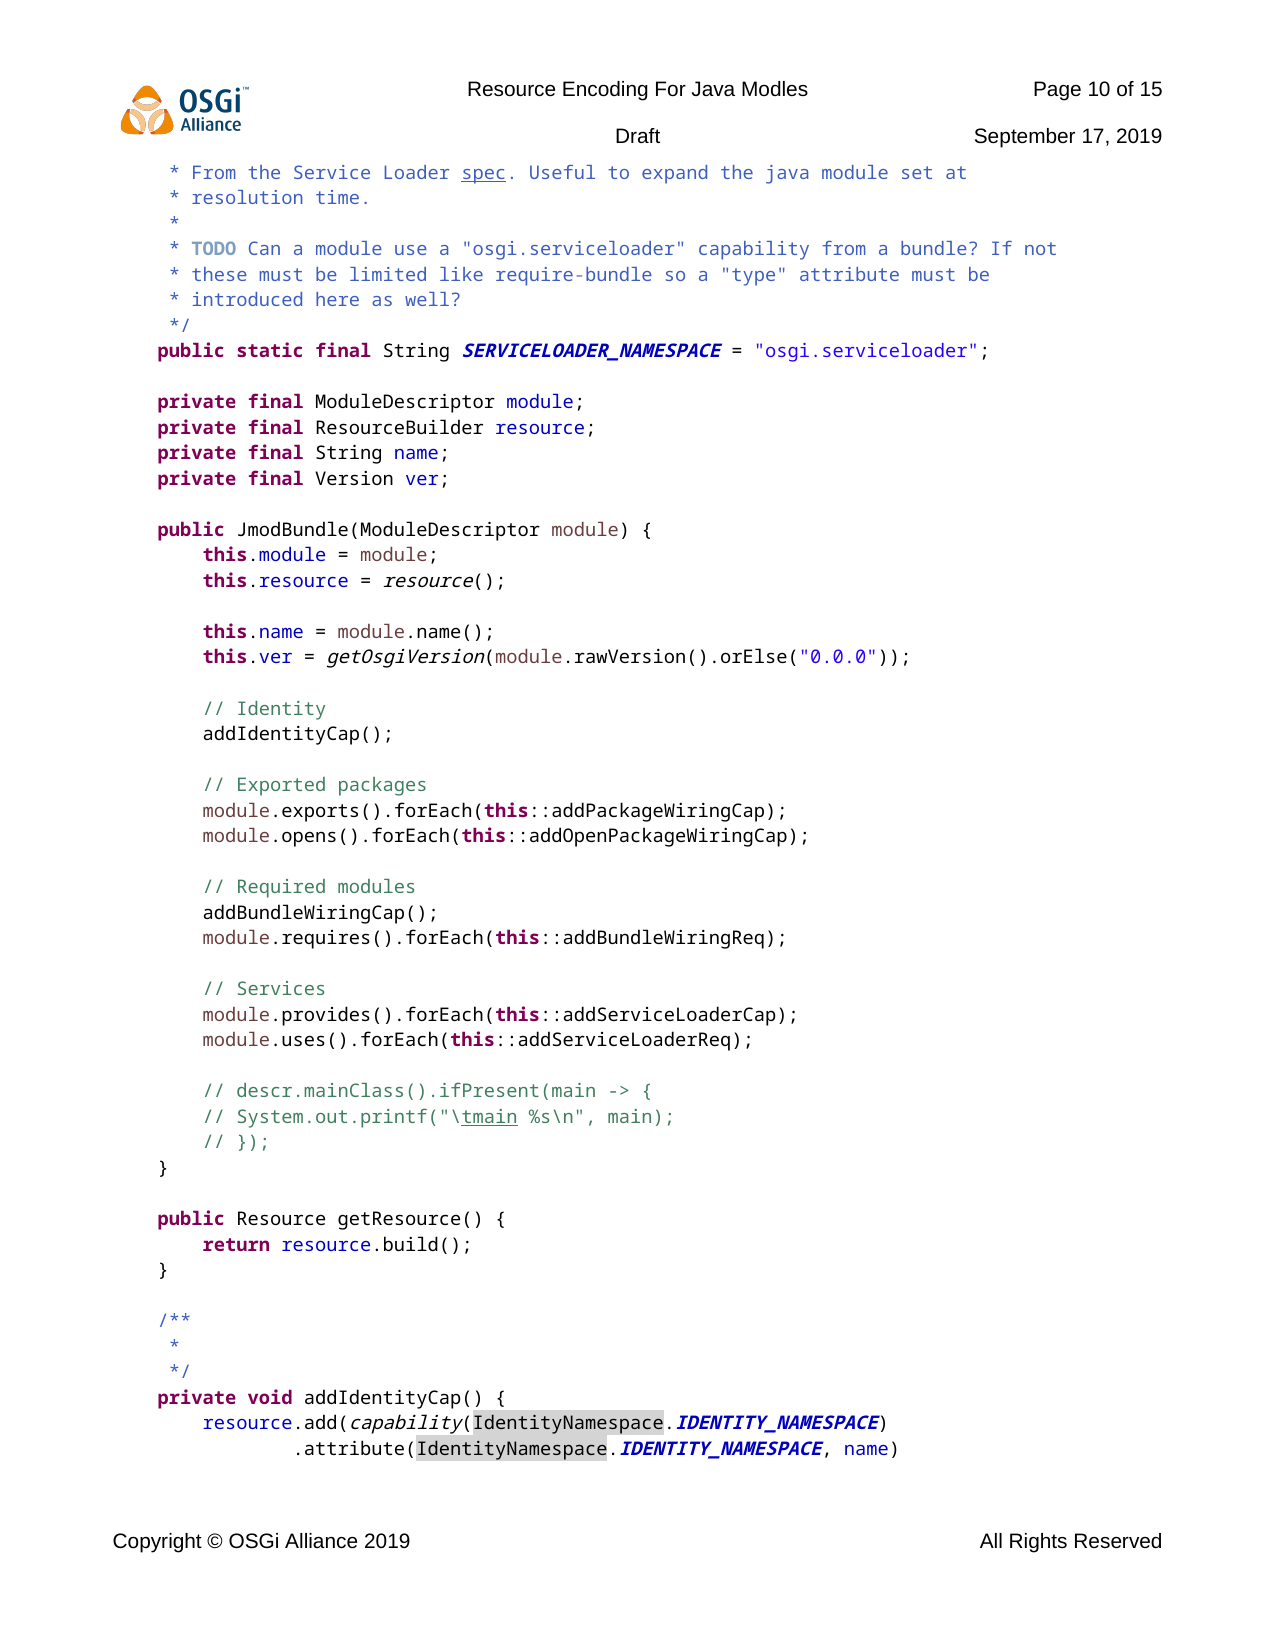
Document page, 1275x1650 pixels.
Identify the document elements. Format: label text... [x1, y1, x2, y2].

text */ [112, 1358, 1162, 1384]
text // System.out.printf("\tmain %s\n", main); [112, 1103, 1162, 1129]
text addBundleWiringCap(); [112, 899, 1162, 924]
text // Exported packages [112, 771, 1162, 797]
text this.resource = resource(); [112, 567, 1162, 593]
text .attribute(IdentityNamespace.IDENTITY_NAMESPACE, name) [112, 1435, 1162, 1461]
text * these must be limited like require-bundle so a "type" attribute must be [112, 261, 1162, 287]
text module.requires().forEach(this::addBundleWiringReq); [112, 924, 1162, 950]
text this.ver = getOsgiVersion(module.rawVersion().orElse("0.0.0")); [112, 644, 1162, 669]
text * [112, 210, 1162, 236]
text this.name = module.name(); [112, 618, 1162, 644]
text private final ResourceBuilder resource; [112, 414, 1162, 440]
text module.opens().forEach(this::addOpenPackageWiringCap); [112, 822, 1162, 848]
text private final String name; [112, 440, 1162, 465]
text // descr.mainClass().ifPresent(main -> { [112, 1078, 1162, 1103]
text private final Version ver; [112, 465, 1162, 491]
text * [112, 1333, 1162, 1358]
text private final ModuleDescriptor module; [112, 389, 1162, 414]
text module.exports().forEach(this::addPackageWiringCap); [112, 797, 1162, 822]
text public static final String SERVICELOADER_NAMESPACE = "osgi.serviceloader"; [112, 338, 1162, 363]
text // Required modules [112, 873, 1162, 899]
text module.uses().forEach(this::addServiceLoaderReq); [112, 1027, 1162, 1052]
text resource.add(capability(IdentityNamespace.IDENTITY_NAMESPACE) [112, 1409, 1162, 1435]
text addIdentityCap(); [112, 720, 1162, 746]
text public Resource getResource() { [112, 1205, 1162, 1231]
text } [112, 1256, 1162, 1282]
text // Services [112, 976, 1162, 1001]
text // }); [112, 1129, 1162, 1154]
text * From the Service Loader spec. Useful to expand the java module set at [112, 159, 1162, 184]
text * resolution time. [112, 184, 1162, 210]
text module.provides().forEach(this::addServiceLoaderCap); [112, 1001, 1162, 1027]
text */ [112, 312, 1162, 338]
text // Identity [112, 695, 1162, 720]
text private void addIdentityCap() { [112, 1384, 1162, 1409]
text this.module = module; [112, 542, 1162, 567]
text } [112, 1154, 1162, 1180]
text public JmodBundle(ModuleDescriptor module) { [112, 516, 1162, 542]
text * introduced here as well? [112, 287, 1162, 312]
text /** [112, 1307, 1162, 1333]
text * TODO Can a module use a "osgi.serviceloader" capability from a bundle? If not [112, 236, 1162, 261]
text return resource.build(); [112, 1231, 1162, 1256]
picture [113, 78, 257, 142]
